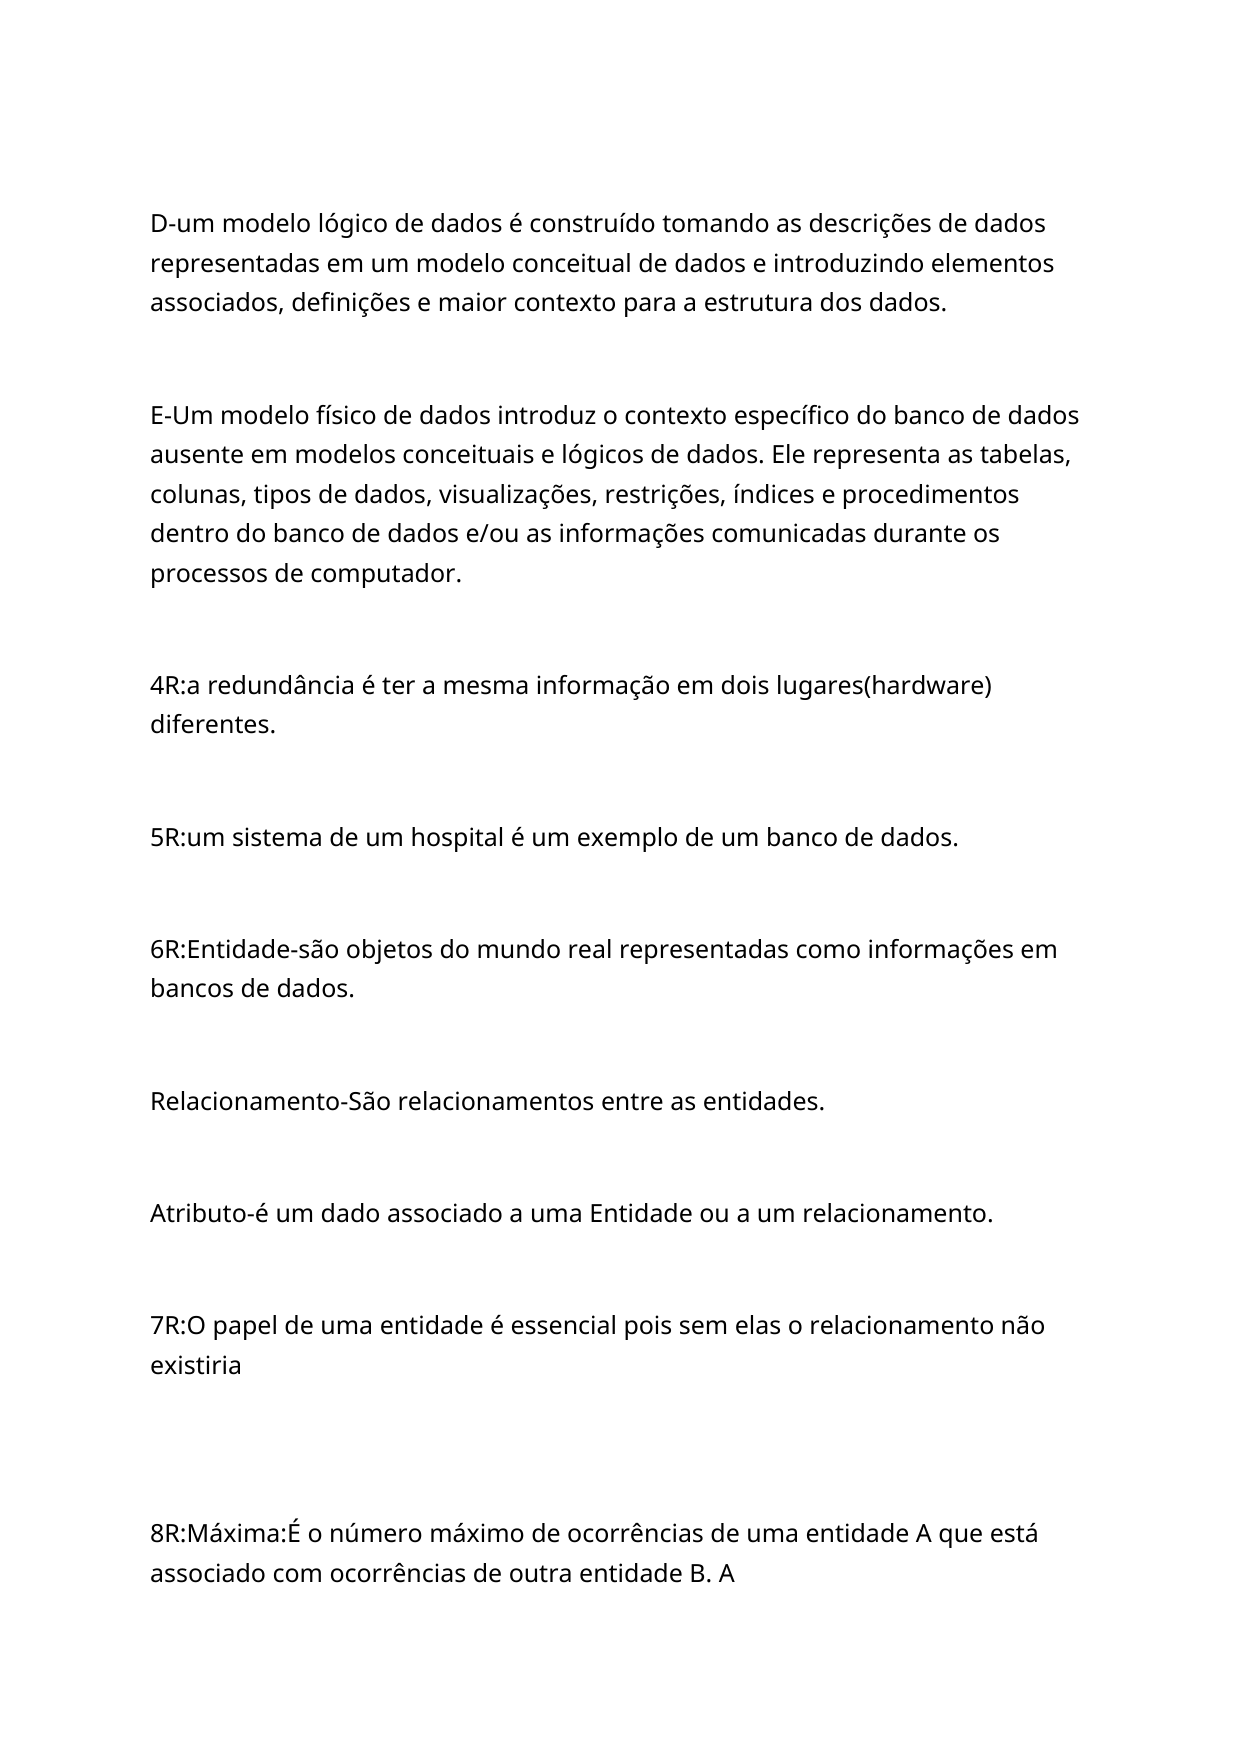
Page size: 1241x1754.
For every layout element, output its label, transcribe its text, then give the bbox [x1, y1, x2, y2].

text E-Um modelo físico de dados introduz o contexto específico do banco de dados ausente em modelos conceituais e lógicos de dados. Ele representa as tabelas, colunas, tipos de dados, visualizações, restrições, índices e procedimentos dentro do banco de dados e/ou as informações comunicadas durante os processos de computador. [150, 397, 1090, 589]
text D-um modelo lógico de dados é construído tomando as descrições de dados representadas em um modelo conceitual de dados e introduzindo elementos associados, definições e maior contexto para a estrutura dos dados. [150, 206, 1090, 319]
text 5R:um sistema de um hospital é um exemplo de um banco de dados. [150, 819, 1090, 853]
text 6R:Entidade-são objetos do mundo real representadas como informações em bancos de dados. [150, 932, 1090, 1005]
text 8R:Máxima:É o número máximo de ocorrências de uma entidade A que está associado com ocorrências de outra entidade B. A [150, 1516, 1090, 1589]
text Relacionamento-São relacionamentos entre as entidades. [150, 1083, 1090, 1117]
text 4R:a redundância é ter a mesma informação em dois lugares(hardware) diferentes. [150, 668, 1090, 741]
text 7R:O papel de uma entidade é essencial pois sem elas o relacionamento não existiria [150, 1308, 1090, 1382]
text Atributo-é um dado associado a uma Entidade ou a um relacionamento. [150, 1196, 1090, 1230]
